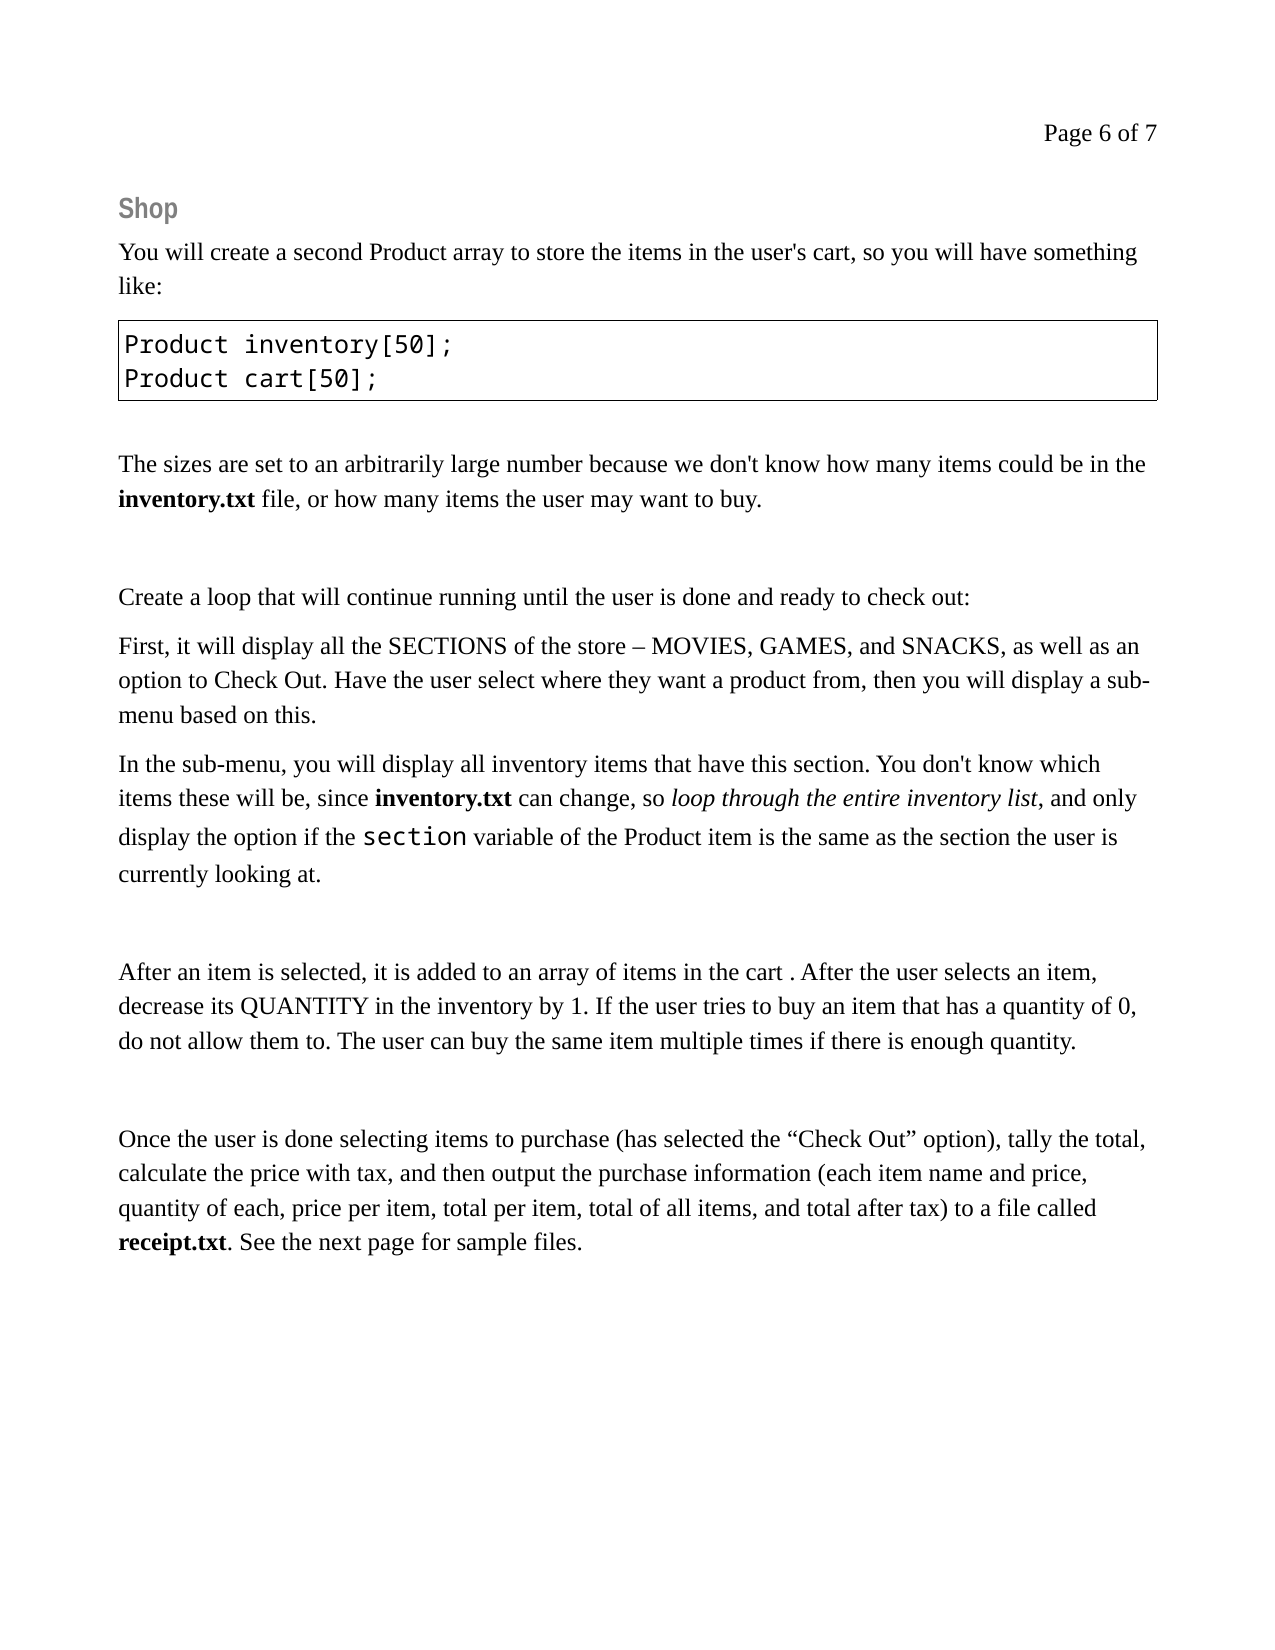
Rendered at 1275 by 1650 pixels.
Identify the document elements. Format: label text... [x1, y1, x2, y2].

subtitle Shop [118, 191, 1157, 224]
text First, it will display all the SECTIONS of the store – MOVIES, GAMES, and SNACKS, as well as an option to Check Out. Have the user select where they want a product from, then you will display a sub-menu based on this. [118, 631, 1157, 729]
text Once the user is done selecting items to purchase (has selected the “Check Out” option), tally the total, calculate the price with tax, and then output the purchase information (each item name and price, quantity of each, price per item, total per item, total of all items, and total after tax) to a file called receipt.txt. See the next page for sample files. [118, 1124, 1157, 1256]
text Create a loop that will continue running until the user is done and ready to check out: [118, 582, 1157, 611]
text You will create a second Product array to store the items in the user's cart, so you will have something like: [118, 237, 1157, 300]
text The sizes are set to an arbitrarily large number because we don't know how many items could be in the inventory.txt file, or how many items the user may want to buy. [118, 449, 1157, 512]
text In the sub-menu, you will display all inventory items that have this section. You don't know which items these will be, since inventory.txt can change, so loop through the entire inventory list, and only display the option if the section variable of the Product item is the same as the section the user is currently looking at. [118, 749, 1157, 887]
text After an item is selected, it is added to an array of items in the cart . After the user selects an item, decrease its QUANTITY in the inventory by 1. If the user tries to buy an item that has a quantity of 0, do not allow them to. The user can buy the same item multiple times if there is enough quantity. [118, 957, 1157, 1054]
table_header Product inventory[50]; Product cart[50]; [119, 321, 1157, 400]
